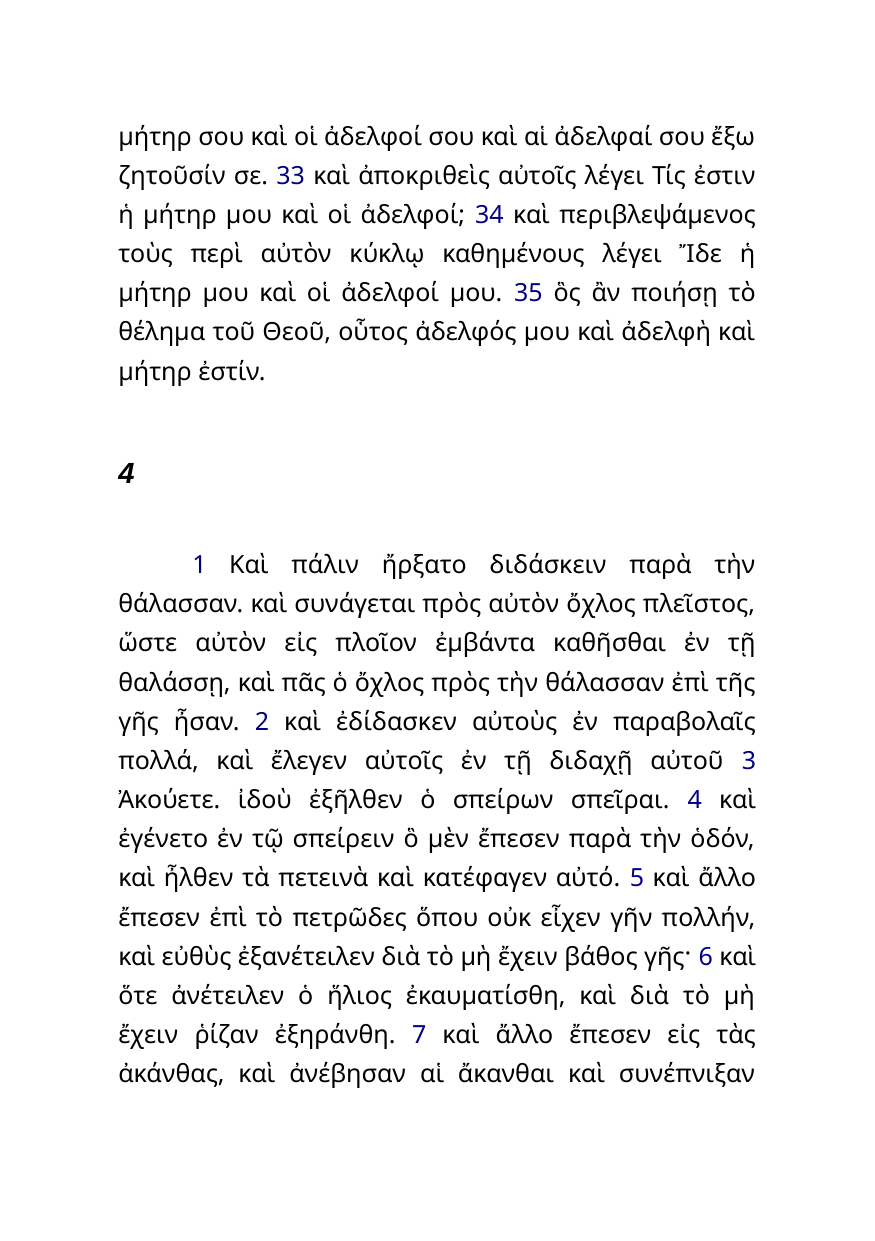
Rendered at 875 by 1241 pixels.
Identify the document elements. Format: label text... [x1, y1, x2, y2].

subtitle 4 [118, 456, 756, 490]
text μήτηρ σου καὶ οἱ ἀδελφοί σου καὶ αἱ ἀδελφαί σου ἔξω ζητοῦσίν σε. 33 καὶ ἀποκριθεὶς αὐτοῖς λέγει Τίς ἐστιν ἡ μήτηρ μου καὶ οἱ ἀδελφοί; 34 καὶ περιβλεψάμενος τοὺς περὶ αὐτὸν κύκλῳ καθημένους λέγει Ἴδε ἡ μήτηρ μου καὶ οἱ ἀδελφοί μου. 35 ὃς ἂν ποιήσῃ τὸ θέλημα τοῦ Θεοῦ, οὗτος ἀδελφός μου καὶ ἀδελφὴ καὶ μήτηρ ἐστίν. [118, 118, 756, 387]
text 1 Καὶ πάλιν ἤρξατο διδάσκειν παρὰ τὴν θάλασσαν. καὶ συνάγεται πρὸς αὐτὸν ὄχλος πλεῖστος, ὥστε αὐτὸν εἰς πλοῖον ἐμβάντα καθῆσθαι ἐν τῇ θαλάσσῃ, καὶ πᾶς ὁ ὄχλος πρὸς τὴν θάλασσαν ἐπὶ τῆς γῆς ἦσαν. 2 καὶ ἐδίδασκεν αὐτοὺς ἐν παραβολαῖς πολλά, καὶ ἔλεγεν αὐτοῖς ἐν τῇ διδαχῇ αὐτοῦ 3 Ἀκούετε. ἰδοὺ ἐξῆλθεν ὁ σπείρων σπεῖραι. 4 καὶ ἐγένετο ἐν τῷ σπείρειν ὃ μὲν ἔπεσεν παρὰ τὴν ὁδόν, καὶ ἦλθεν τὰ πετεινὰ καὶ κατέφαγεν αὐτό. 5 καὶ ἄλλο ἔπεσεν ἐπὶ τὸ πετρῶδες ὅπου οὐκ εἶχεν γῆν πολλήν, καὶ εὐθὺς ἐξανέτειλεν διὰ τὸ μὴ ἔχειν βάθος γῆς· 6 καὶ ὅτε ἀνέτειλεν ὁ ἥλιος ἐκαυματίσθη, καὶ διὰ τὸ μὴ ἔχειν ῥίζαν ἐξηράνθη. 7 καὶ ἄλλο ἔπεσεν εἰς τὰς ἀκάνθας, καὶ ἀνέβησαν αἱ ἄκανθαι καὶ συνέπνιξαν [118, 547, 756, 1090]
